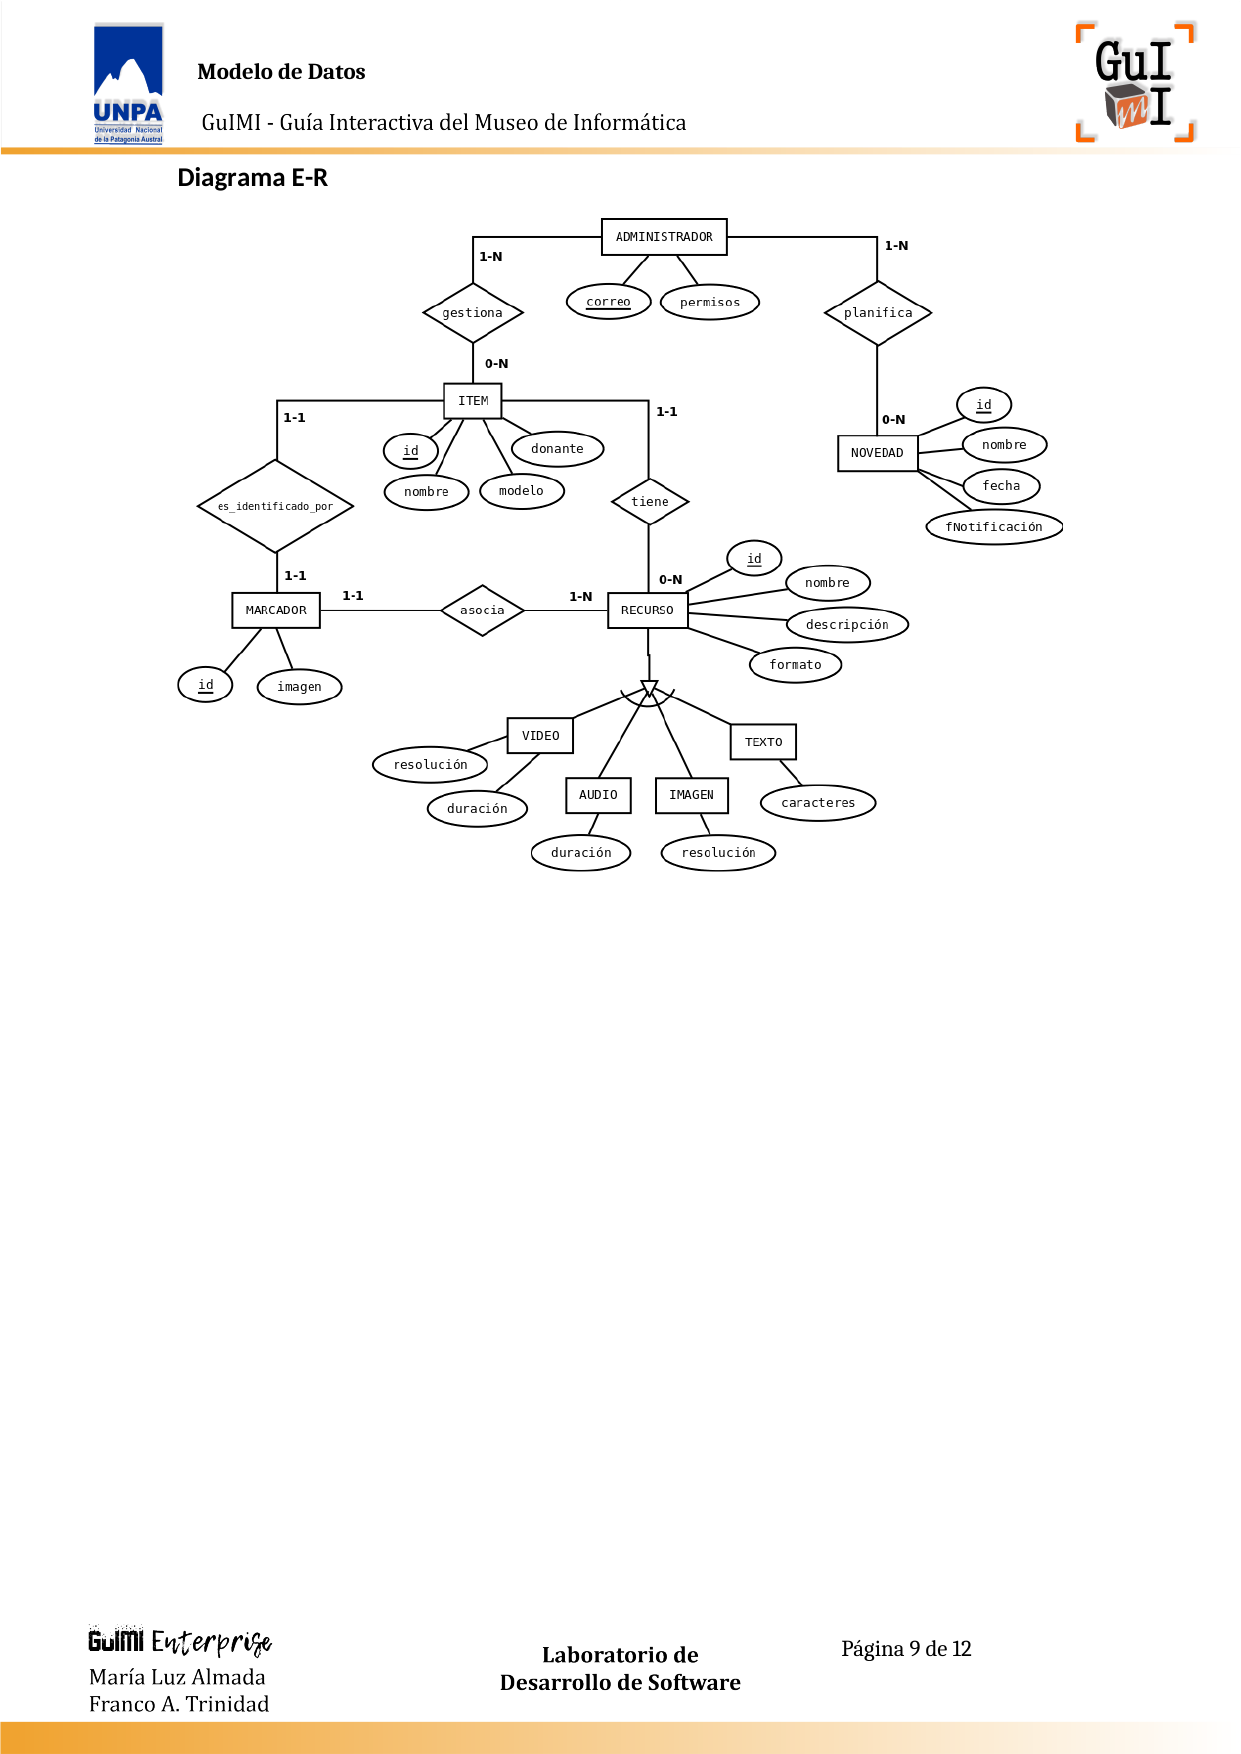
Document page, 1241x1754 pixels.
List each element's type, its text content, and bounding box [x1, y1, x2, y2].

picture [0, 1613, 1241, 1754]
subtitle Diagrama E-R [177, 160, 1063, 193]
picture [0, 0, 1241, 155]
picture [177, 218, 1063, 872]
